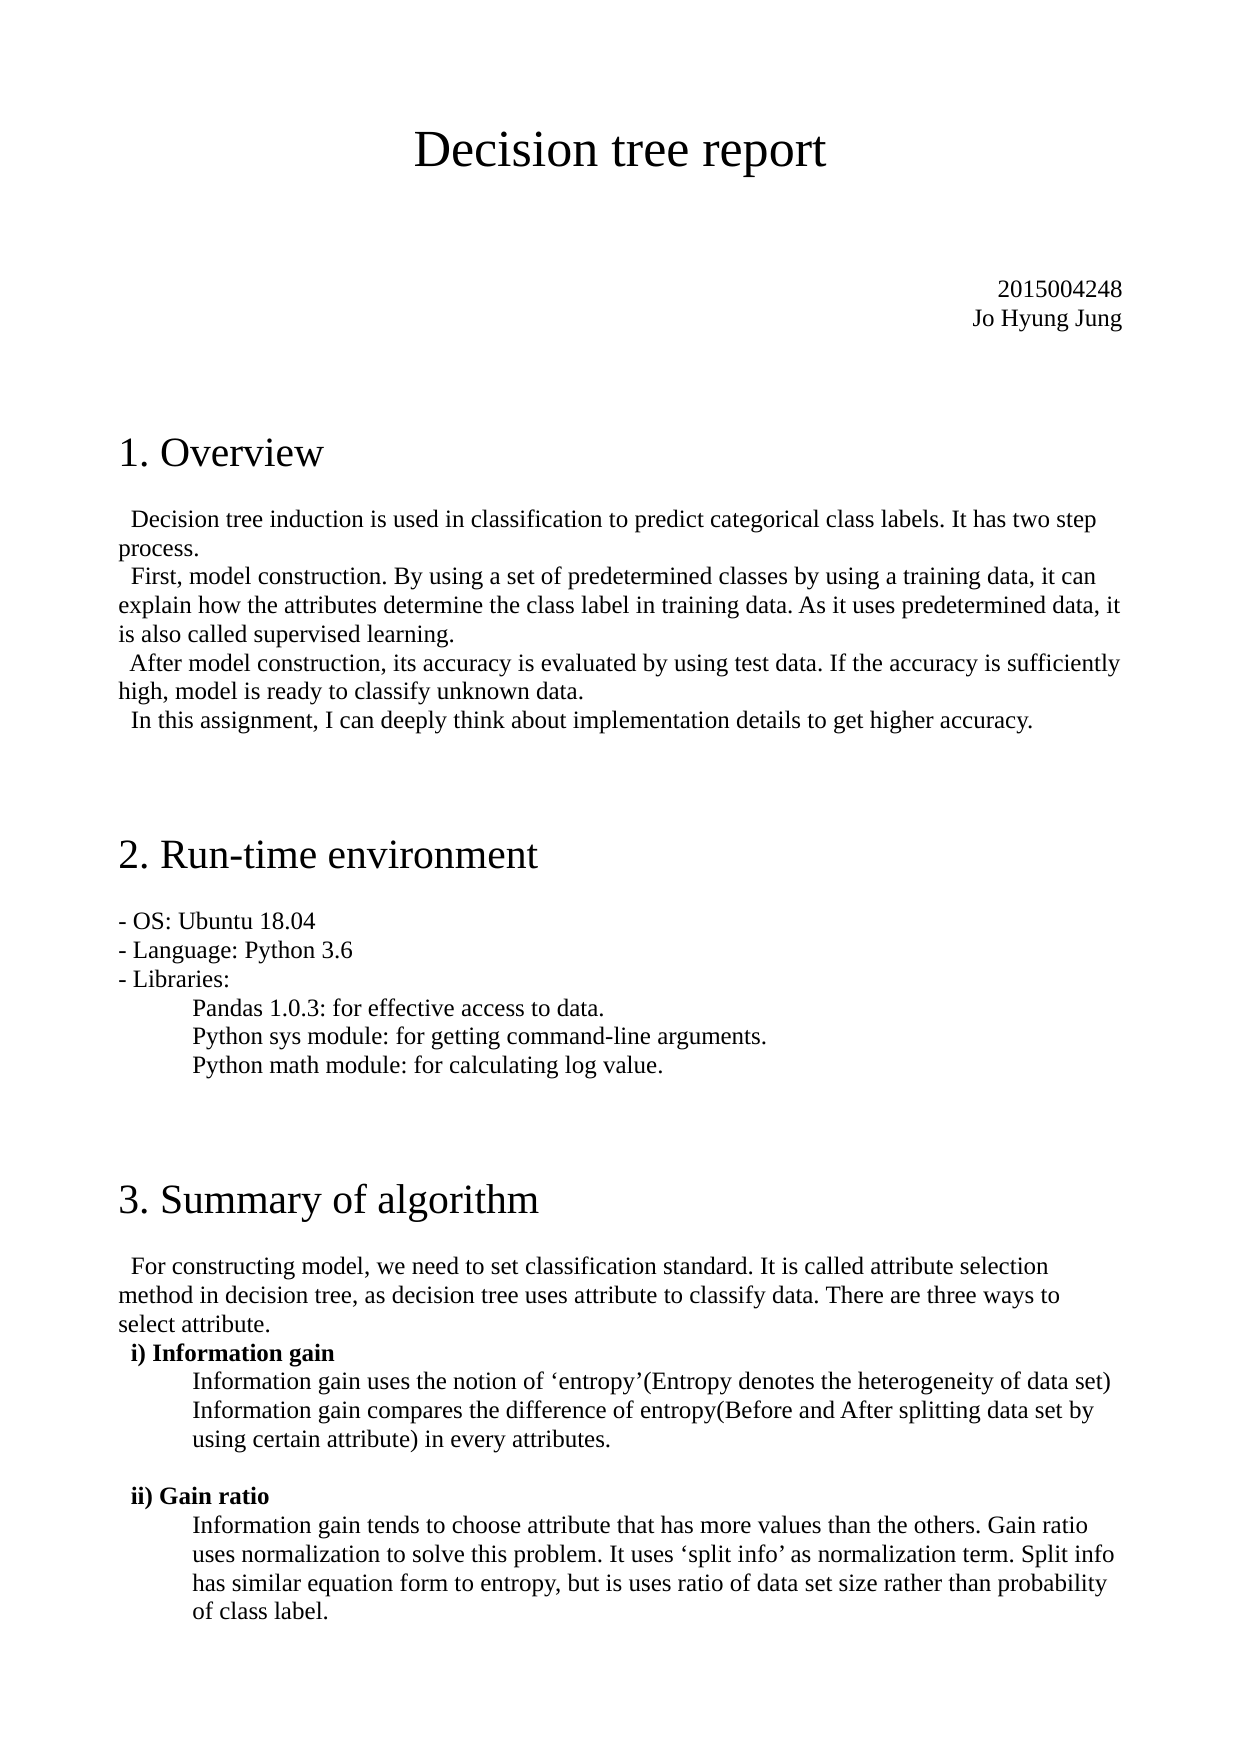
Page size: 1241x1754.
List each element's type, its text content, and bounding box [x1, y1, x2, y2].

text Information gain tends to choose attribute that has more values than the others. Gain ratio uses normalization to solve this problem. It uses ‘split info’ as normalization term. Split info has similar equation form to entropy, but is uses ratio of data set size rather than probability of class label. [118, 1510, 1122, 1625]
text First, model construction. By using a set of predetermined classes by using a training data, it can explain how the attributes determine the class label in training data. As it uses predetermined data, it is also called supervised learning. [118, 561, 1122, 648]
text Information gain uses the notion of ‘entropy’(Entropy denotes the heterogeneity of data set) Information gain compares the difference of entropy(Before and After splitting data set by using certain attribute) in every attributes. [118, 1366, 1122, 1453]
text After model construction, its accuracy is evaluated by using test data. If the accuracy is sufficiently high, model is ready to classify unknown data. [118, 648, 1122, 705]
text - Language: Python 3.6 [118, 935, 1122, 964]
text For constructing model, we need to set classification standard. It is called attribute selection method in decision tree, as decision tree uses attribute to classify data. There are three ways to select attribute. [118, 1251, 1122, 1338]
text Python sys module: for getting command-line arguments. [118, 1021, 1122, 1050]
text - Libraries: [118, 964, 1122, 993]
text Python math module: for calculating log value. [118, 1050, 1122, 1079]
text ii) Gain ratio [118, 1481, 1122, 1510]
text 2. Run-time environment [118, 830, 1122, 878]
text - OS: Ubuntu 18.04 [118, 906, 1122, 935]
text 3. Summary of algorithm [118, 1175, 1122, 1223]
text i) Information gain [118, 1338, 1122, 1366]
text In this assignment, I can deeply think about implementation details to get higher accuracy. [118, 705, 1122, 734]
text Pandas 1.0.3: for effective access to data. [118, 993, 1122, 1021]
text Jo Hyung Jung [118, 303, 1122, 331]
text 1. Overview [118, 427, 1122, 475]
text Decision tree induction is used in classification to predict categorical class labels. It has two step process. [118, 504, 1122, 561]
text 2015004248 [118, 274, 1122, 303]
text Decision tree report [118, 118, 1122, 178]
